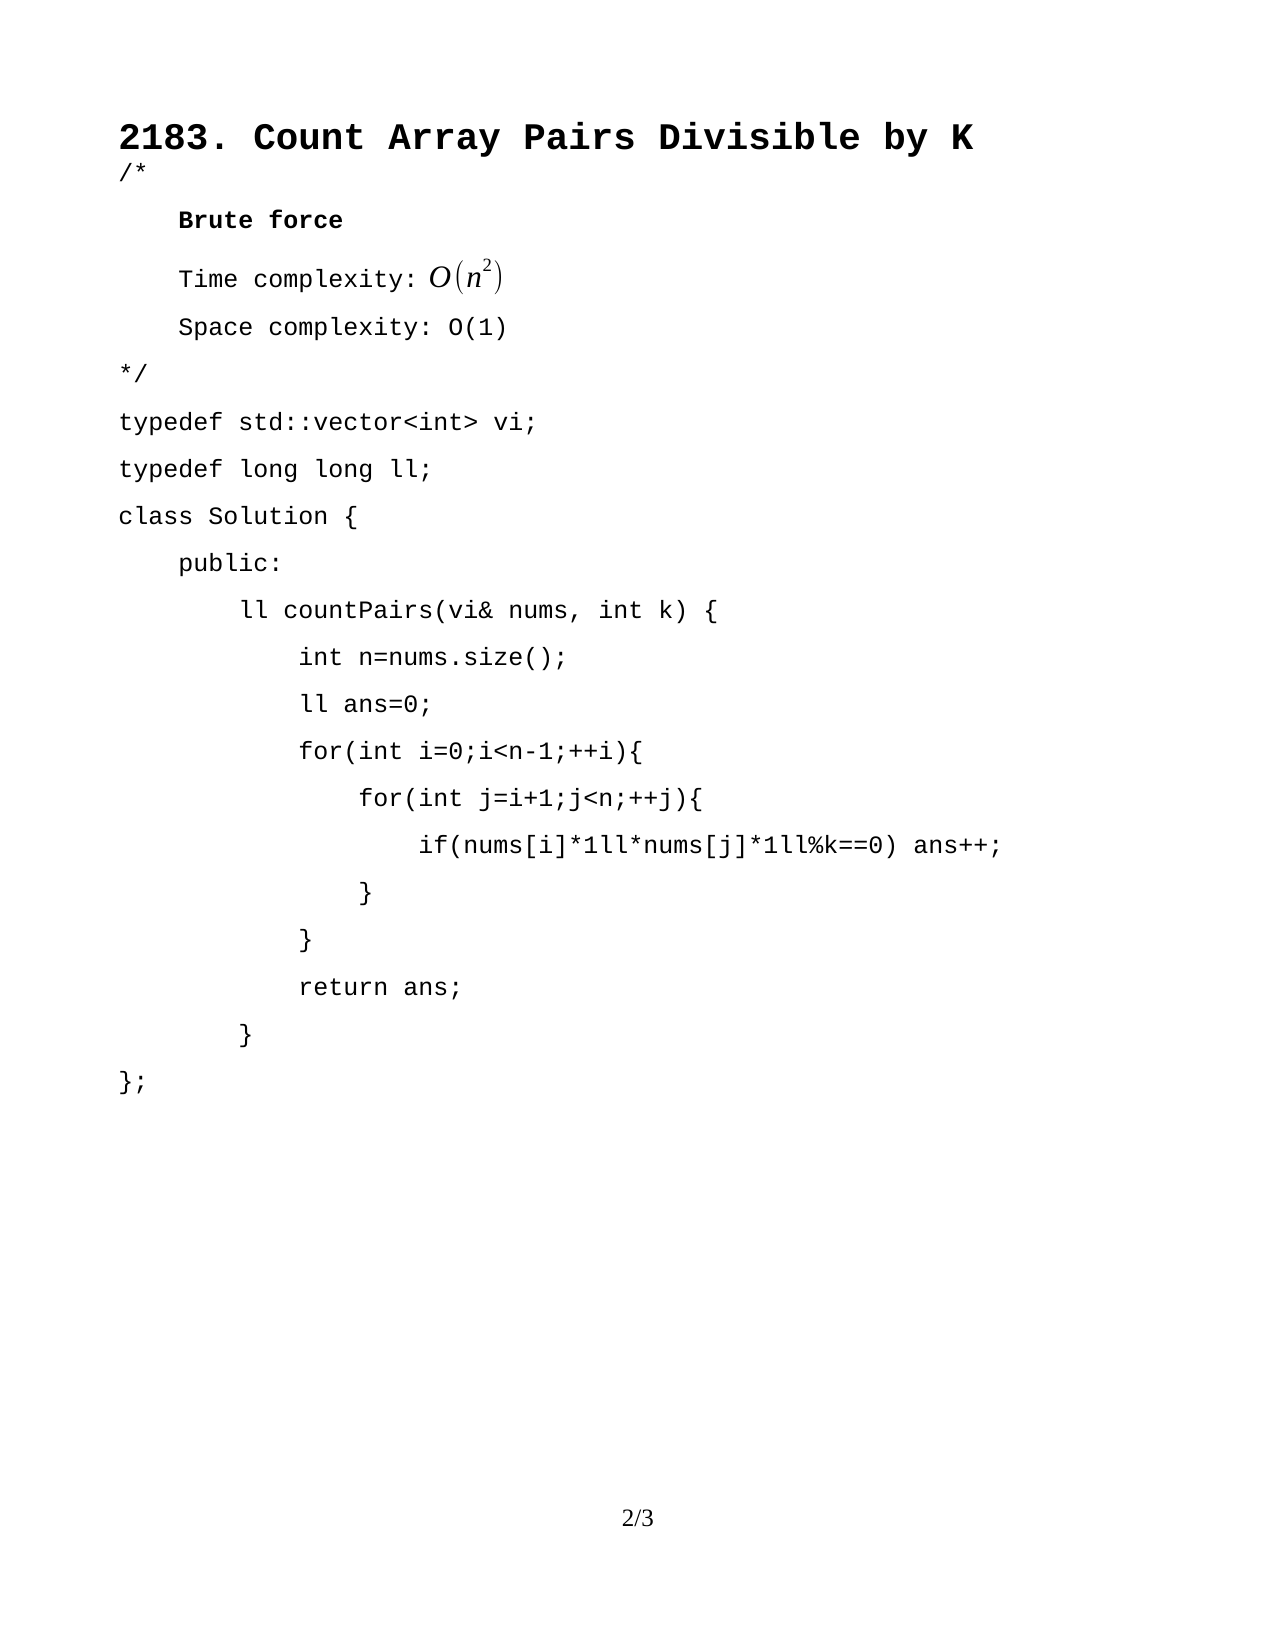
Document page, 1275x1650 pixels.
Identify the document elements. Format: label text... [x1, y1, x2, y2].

text int n=nums.size(); [118, 644, 1157, 673]
text ll ans=0; [118, 692, 1157, 720]
text for(int j=i+1;j<n;++j){ [118, 786, 1157, 814]
text class Solution { [118, 503, 1157, 532]
text ll countPairs(vi& nums, int k) { [118, 597, 1157, 626]
text Brute force [118, 208, 1157, 236]
text typedef std::vector<int> vi; [118, 409, 1157, 437]
text } [118, 1021, 1157, 1049]
text typedef long long ll; [118, 456, 1157, 484]
text for(int i=0;i<n-1;++i){ [118, 739, 1157, 767]
text }; [118, 1068, 1157, 1097]
text return ans; [118, 974, 1157, 1002]
text /* [118, 161, 1157, 189]
text public: [118, 550, 1157, 579]
text Space complexity: O(1) [118, 315, 1157, 343]
text Time complexity: [118, 255, 1157, 296]
text } [118, 880, 1157, 908]
text } [118, 927, 1157, 955]
text */ [118, 362, 1157, 390]
subtitle 2183. Count Array Pairs Divisible by K [118, 118, 1157, 161]
text if(nums[i]*1ll*nums[j]*1ll%k==0) ans++; [118, 833, 1157, 861]
